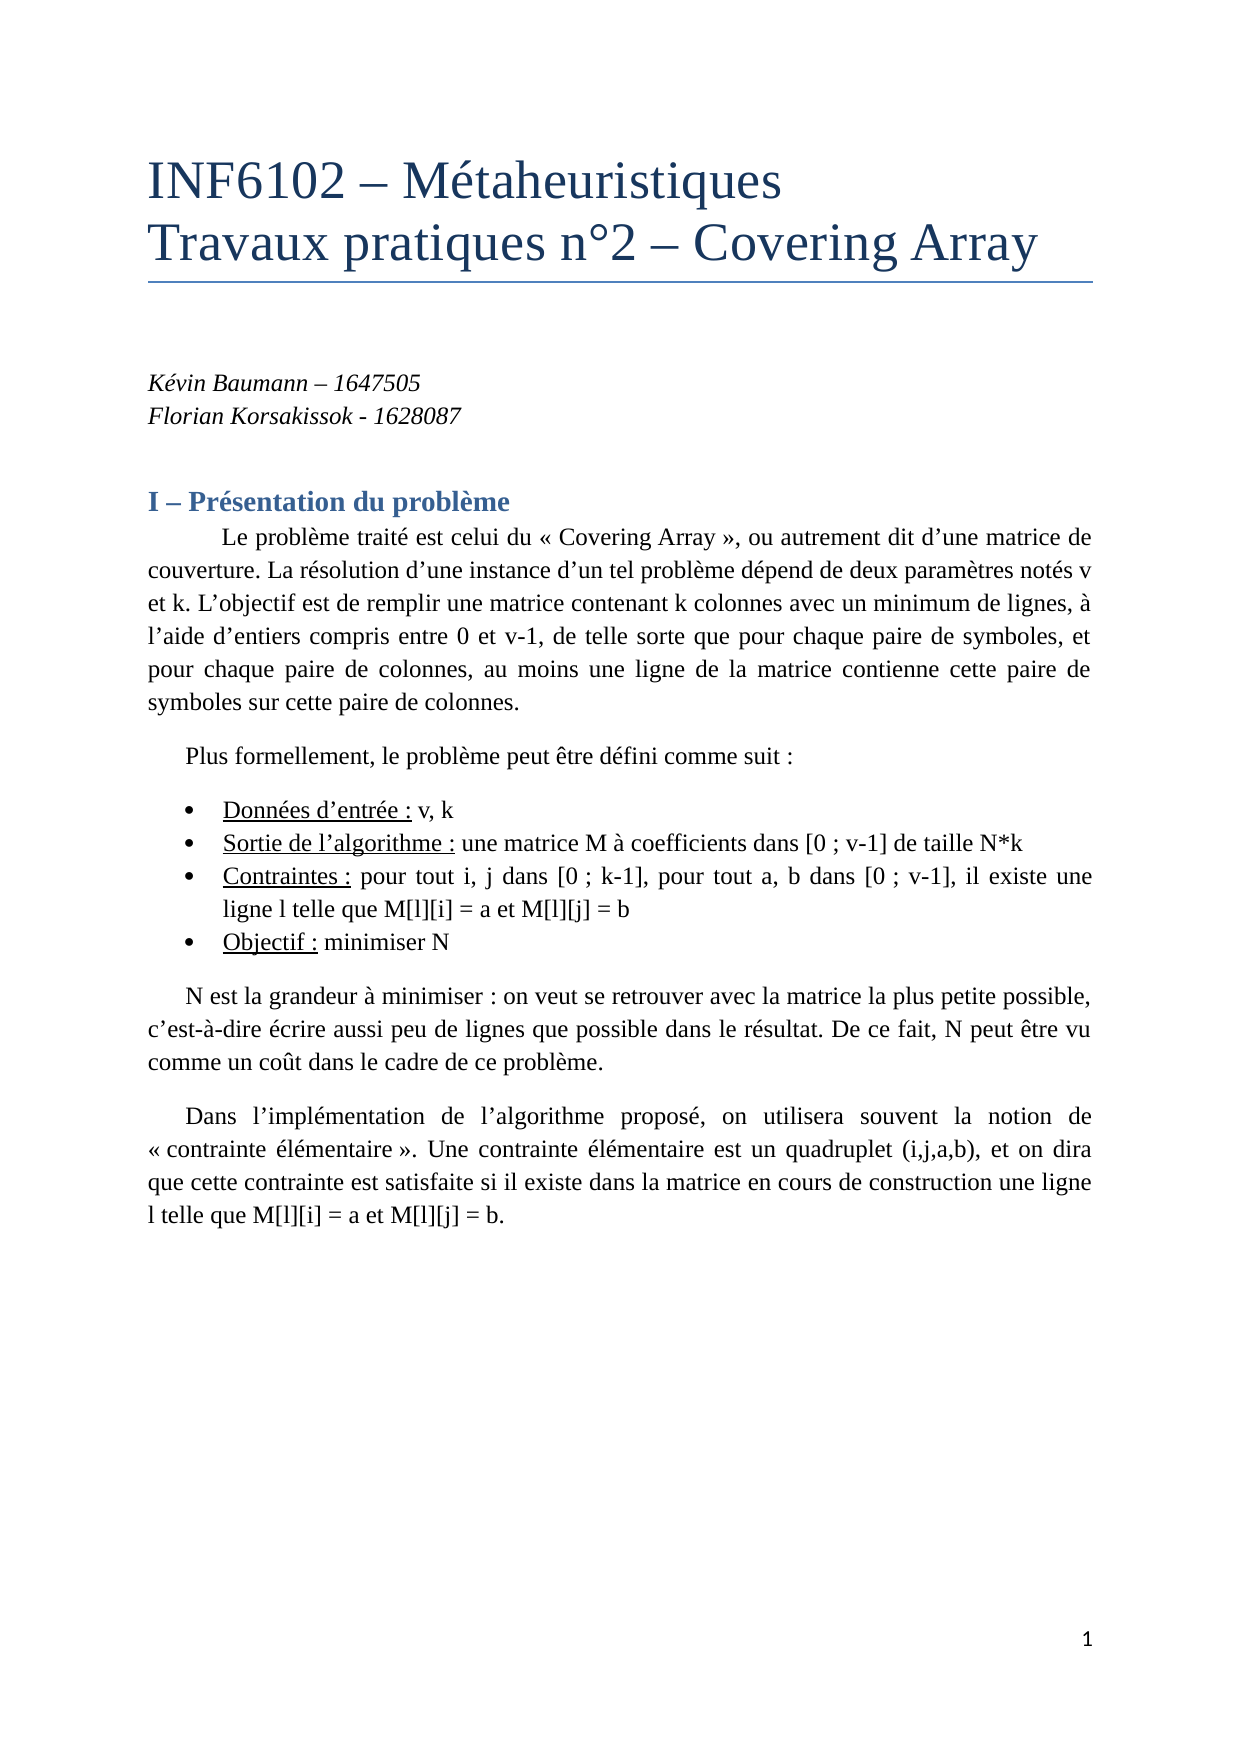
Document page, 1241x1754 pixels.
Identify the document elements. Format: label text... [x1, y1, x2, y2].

text Plus formellement, le problème peut être défini comme suit : [148, 741, 1093, 770]
title Travaux pratiques n°2 – Covering Array [148, 210, 1093, 281]
list Contraintes : pour tout i, j dans [0 ; k-1], pour tout a, b dans [0 ; v-1], il existe une ligne l telle que M[l][i] = a et M[l][j] = b [185, 861, 1093, 923]
text Kévin Baumann – 1647505 Florian Korsakissok - 1628087 [148, 368, 1093, 429]
list Sortie de l’algorithme : une matrice M à coefficients dans [0 ; v-1] de taille N*k [185, 828, 1093, 857]
text N est la grandeur à minimiser : on veut se retrouver avec la matrice la plus petite possible, c’est-à-dire écrire aussi peu de lignes que possible dans le résultat. De ce fait, N peut être vu comme un coût dans le cadre de ce problème. [148, 981, 1093, 1076]
text Dans l’implémentation de l’algorithme proposé, on utilisera souvent la notion de « contrainte élémentaire ». Une contrainte élémentaire est un quadruplet (i,j,a,b), et on dira que cette contrainte est satisfaite si il existe dans la matrice en cours de construction une ligne l telle que M[l][i] = a et M[l][j] = b. [148, 1101, 1093, 1229]
title INF6102 – Métaheuristiques [148, 148, 1093, 210]
list Données d’entrée : v, k [185, 795, 1093, 824]
subtitle I – Présentation du problème [148, 484, 1093, 517]
text Le problème traité est celui du « Covering Array », ou autrement dit d’une matrice de couverture. La résolution d’une instance d’un tel problème dépend de deux paramètres notés v et k. L’objectif est de remplir une matrice contenant k colonnes avec un minimum de lignes, à l’aide d’entiers compris entre 0 et v-1, de telle sorte que pour chaque paire de symboles, et pour chaque paire de colonnes, au moins une ligne de la matrice contienne cette paire de symboles sur cette paire de colonnes. [148, 522, 1093, 716]
list Objectif : minimiser N [185, 927, 1093, 956]
